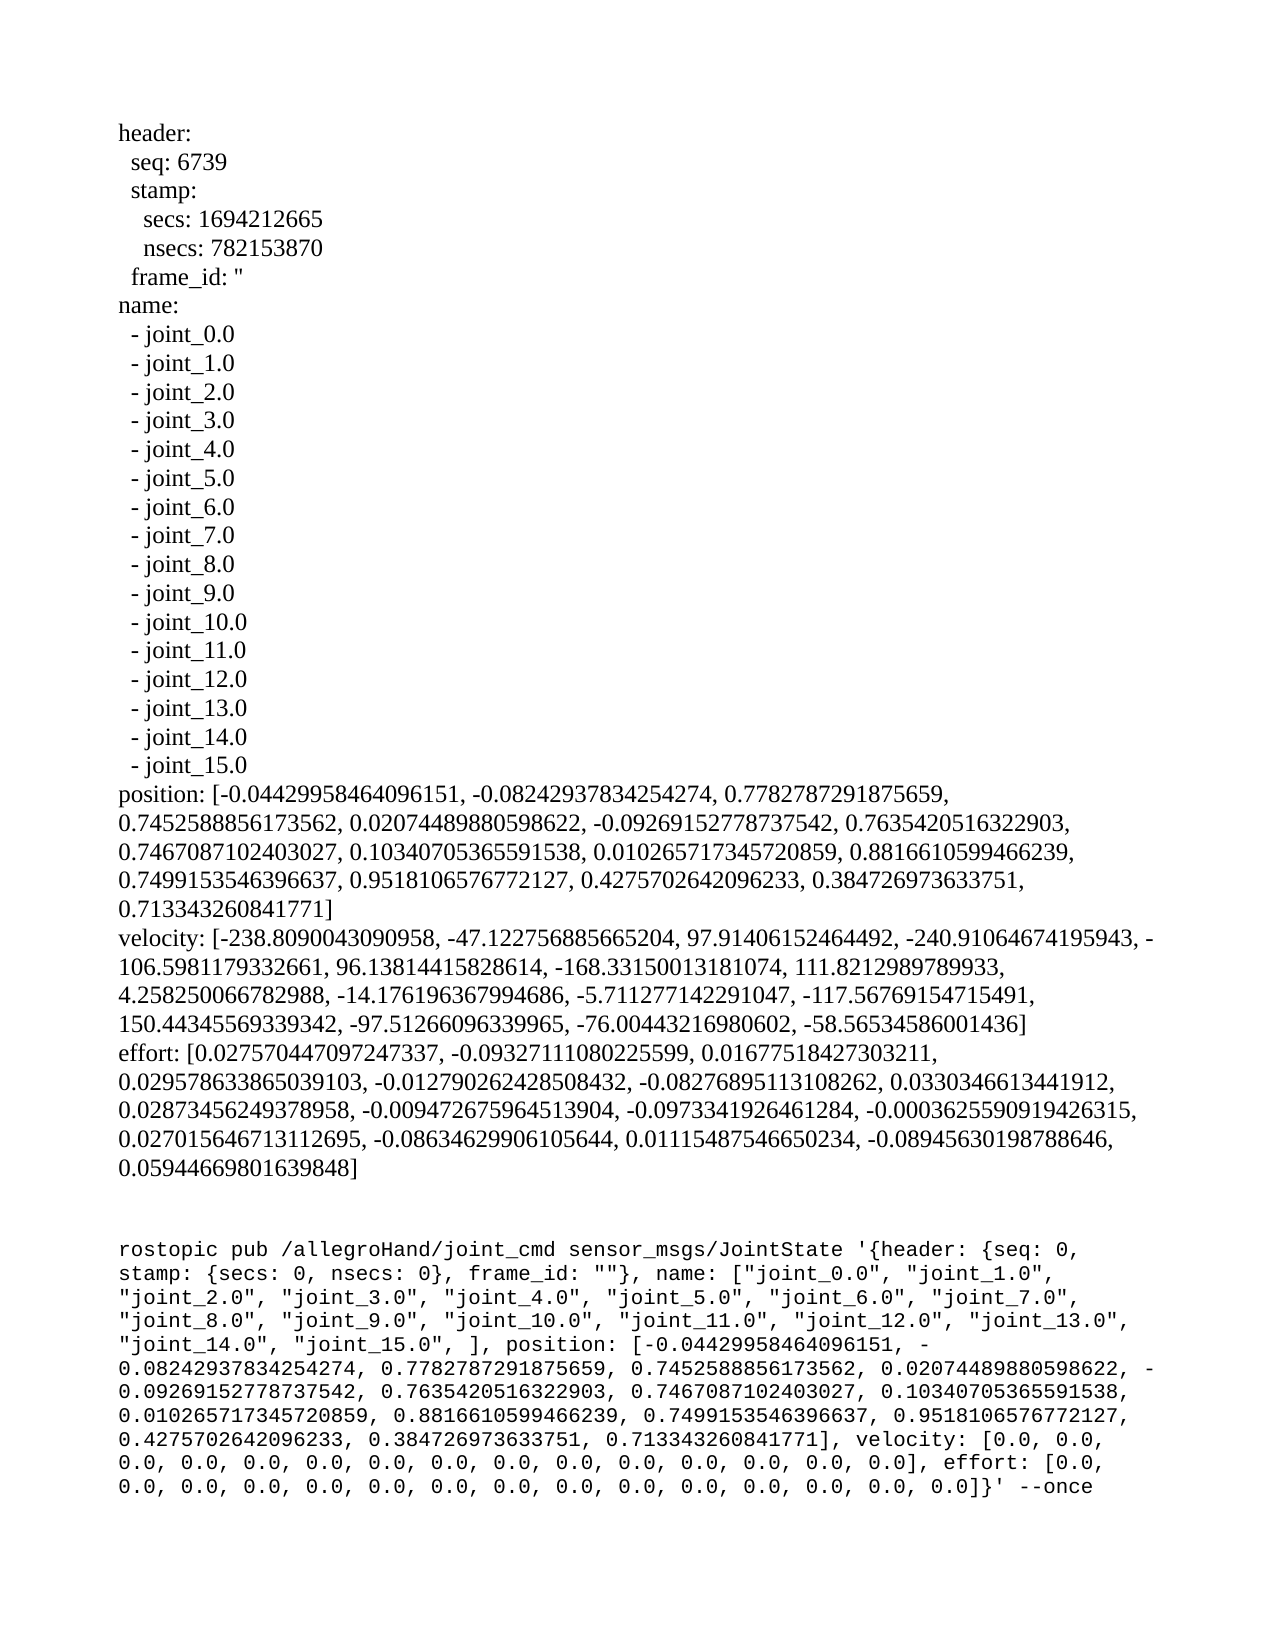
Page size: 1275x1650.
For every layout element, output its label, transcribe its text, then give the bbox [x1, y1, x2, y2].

text position: [-0.04429958464096151, -0.08242937834254274, 0.7782787291875659, 0.7452588856173562, 0.02074489880598622, -0.09269152778737542, 0.7635420516322903, 0.7467087102403027, 0.10340705365591538, 0.010265717345720859, 0.8816610599466239, 0.7499153546396637, 0.9518106576772127, 0.4275702642096233, 0.384726973633751, 0.713343260841771] [118, 779, 1157, 923]
text - joint_15.0 [118, 751, 1157, 779]
text - joint_7.0 [118, 521, 1157, 549]
text - joint_14.0 [118, 722, 1157, 751]
text - joint_0.0 [118, 319, 1157, 348]
text velocity: [-238.8090043090958, -47.122756885665204, 97.91406152464492, -240.91064674195943, -106.5981179332661, 96.13814415828614, -168.33150013181074, 111.8212989789933, 4.258250066782988, -14.176196367994686, -5.711277142291047, -117.56769154715491, 150.44345569339342, -97.51266096339965, -76.00443216980602, -58.56534586001436] [118, 923, 1157, 1038]
text effort: [0.027570447097247337, -0.09327111080225599, 0.01677518427303211, 0.029578633865039103, -0.012790262428508432, -0.08276895113108262, 0.0330346613441912, 0.02873456249378958, -0.009472675964513904, -0.0973341926461284, -0.0003625590919426315, 0.027015646713112695, -0.08634629906105644, 0.01115487546650234, -0.08945630198788646, 0.05944669801639848] [118, 1038, 1157, 1182]
text - joint_2.0 [118, 377, 1157, 406]
text - joint_6.0 [118, 492, 1157, 521]
text frame_id: '' [118, 262, 1157, 291]
text - joint_1.0 [118, 348, 1157, 377]
text - joint_8.0 [118, 549, 1157, 578]
text - joint_11.0 [118, 636, 1157, 664]
text name: [118, 291, 1157, 319]
text header: [118, 118, 1157, 147]
text - joint_9.0 [118, 578, 1157, 607]
text - joint_10.0 [118, 607, 1157, 636]
text - joint_4.0 [118, 434, 1157, 463]
text secs: 1694212665 [118, 204, 1157, 233]
text nsecs: 782153870 [118, 233, 1157, 262]
text - joint_3.0 [118, 406, 1157, 434]
text - joint_13.0 [118, 693, 1157, 722]
text - joint_12.0 [118, 664, 1157, 693]
text rostopic pub /allegroHand/joint_cmd sensor_msgs/JointState '{header: {seq: 0, stamp: {secs: 0, nsecs: 0}, frame_id: ""}, name: ["joint_0.0", "joint_1.0", "joint_2.0", "joint_3.0", "joint_4.0", "joint_5.0", "joint_6.0", "joint_7.0", "joint_8.0", "joint_9.0", "joint_10.0", "joint_11.0", "joint_12.0", "joint_13.0", "joint_14.0", "joint_15.0", ], position: [-0.04429958464096151, -0.08242937834254274, 0.7782787291875659, 0.7452588856173562, 0.02074489880598622, -0.09269152778737542, 0.7635420516322903, 0.7467087102403027, 0.10340705365591538, 0.010265717345720859, 0.8816610599466239, 0.7499153546396637, 0.9518106576772127, 0.4275702642096233, 0.384726973633751, 0.713343260841771], velocity: [0.0, 0.0, 0.0, 0.0, 0.0, 0.0, 0.0, 0.0, 0.0, 0.0, 0.0, 0.0, 0.0, 0.0, 0.0], effort: [0.0, 0.0, 0.0, 0.0, 0.0, 0.0, 0.0, 0.0, 0.0, 0.0, 0.0, 0.0, 0.0, 0.0, 0.0]}' --once [118, 1239, 1157, 1499]
text - joint_5.0 [118, 463, 1157, 492]
text seq: 6739 [118, 147, 1157, 176]
text stamp: [118, 176, 1157, 204]
